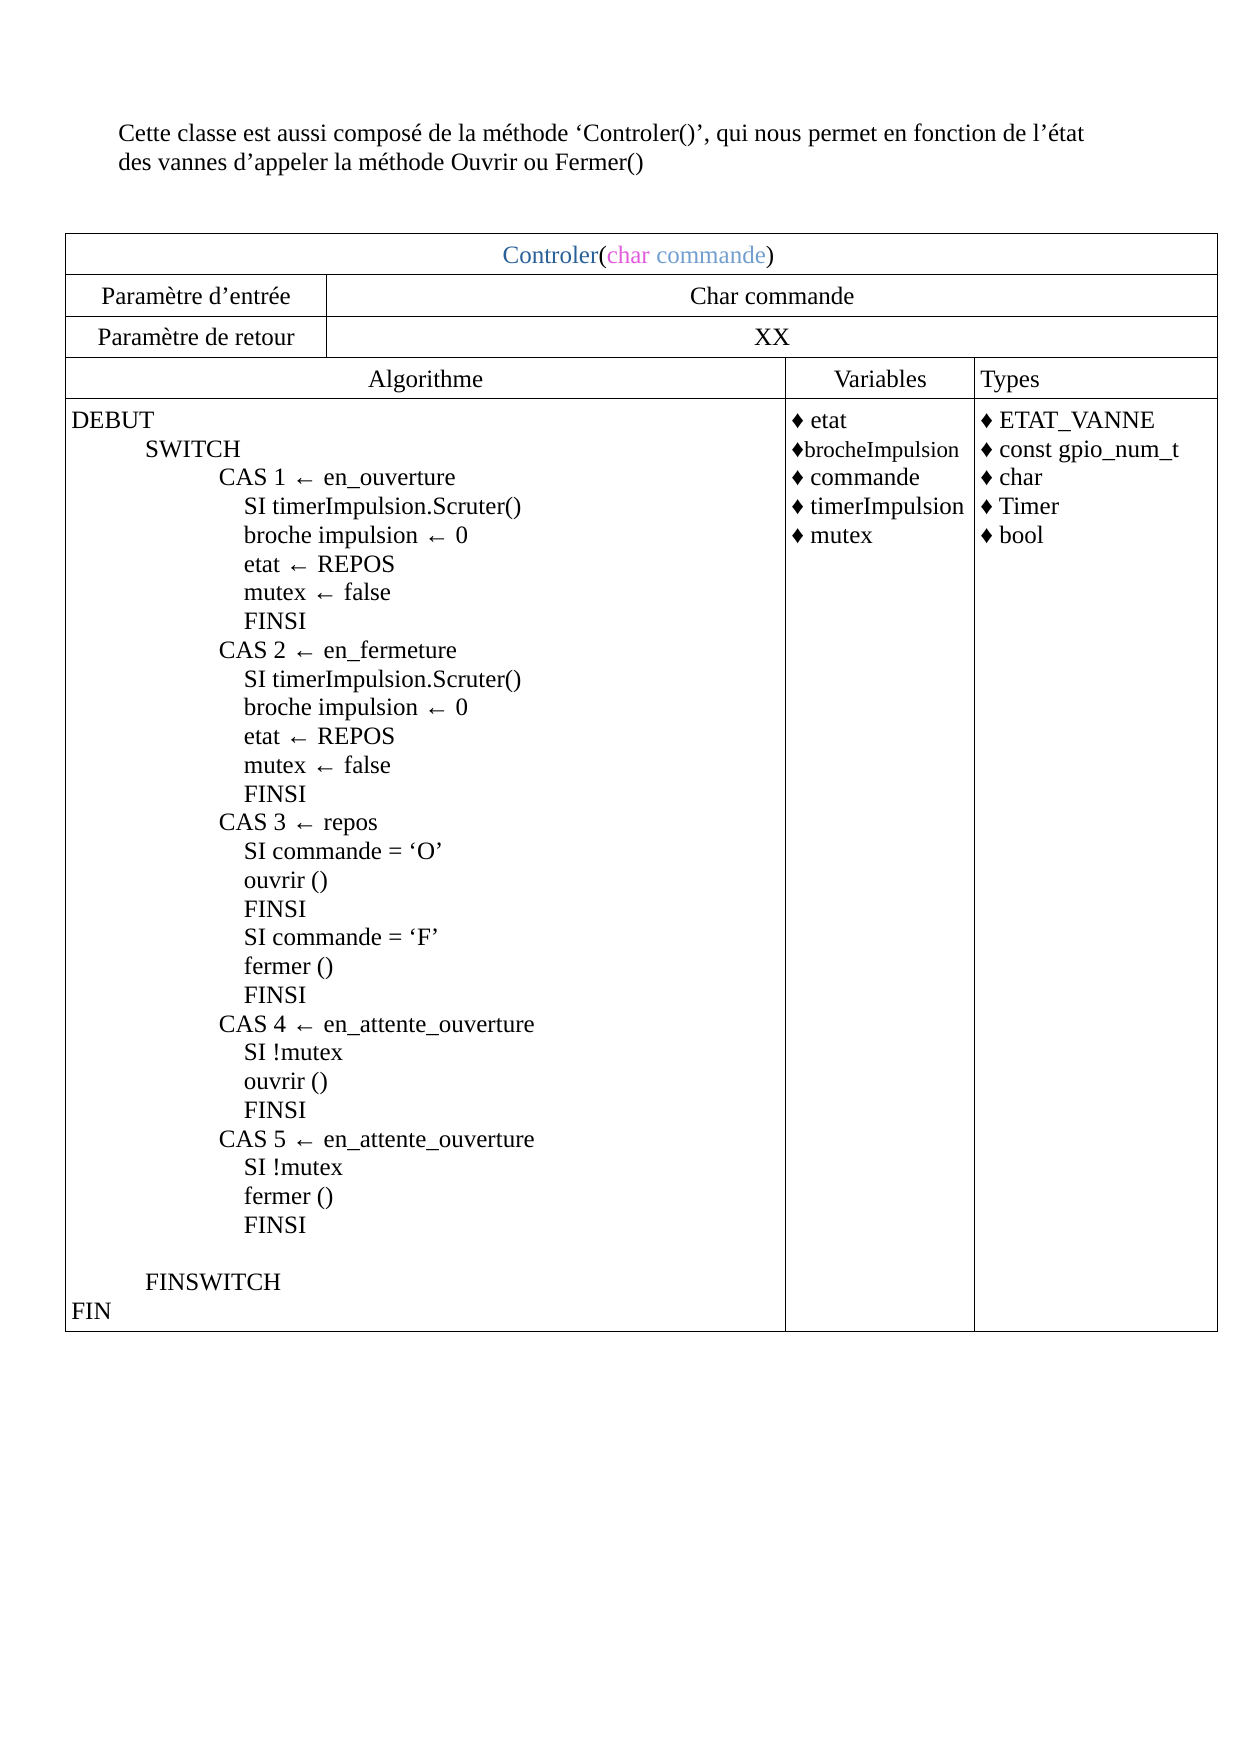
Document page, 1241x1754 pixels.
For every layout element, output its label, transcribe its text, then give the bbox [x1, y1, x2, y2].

table_cell ♦ ETAT_VANNE ♦ const gpio_num_t ♦ char ♦ Timer ♦ bool [975, 399, 1217, 1331]
table_cell Paramètre d’entrée [66, 275, 326, 316]
table_cell Char commande [327, 275, 1217, 316]
table_cell Variables [786, 358, 974, 398]
table_cell ♦ etat ♦brocheImpulsion ♦ commande ♦ timerImpulsion ♦ mutex [786, 399, 974, 1331]
table_cell Types [975, 358, 1217, 398]
table_header Controler(char commande) [66, 234, 1217, 274]
table_cell XX [327, 317, 1217, 357]
text Cette classe est aussi composé de la méthode ‘Controler()’, qui nous permet en fonction de l’état des vannes d’appeler la méthode Ouvrir ou Fermer() [118, 118, 1122, 176]
table_cell Paramètre de retour [66, 317, 326, 357]
table_cell DEBUT SWITCH CAS 1 ← en_ouverture SI timerImpulsion.Scruter() broche impulsion ← 0 etat ← REPOS mutex ← false FINSI CAS 2 ← en_fermeture SI timerImpulsion.Scruter() broche impulsion ← 0 etat ← REPOS mutex ← false FINSI CAS 3 ← repos SI commande = ‘O’ ouvrir () FINSI SI commande = ‘F’ fermer () FINSI CAS 4 ← en_attente_ouverture SI !mutex ouvrir () FINSI CAS 5 ← en_attente_ouverture SI !mutex fermer () FINSI FINSWITCH FIN [66, 399, 785, 1331]
table_cell Algorithme [66, 358, 785, 398]
